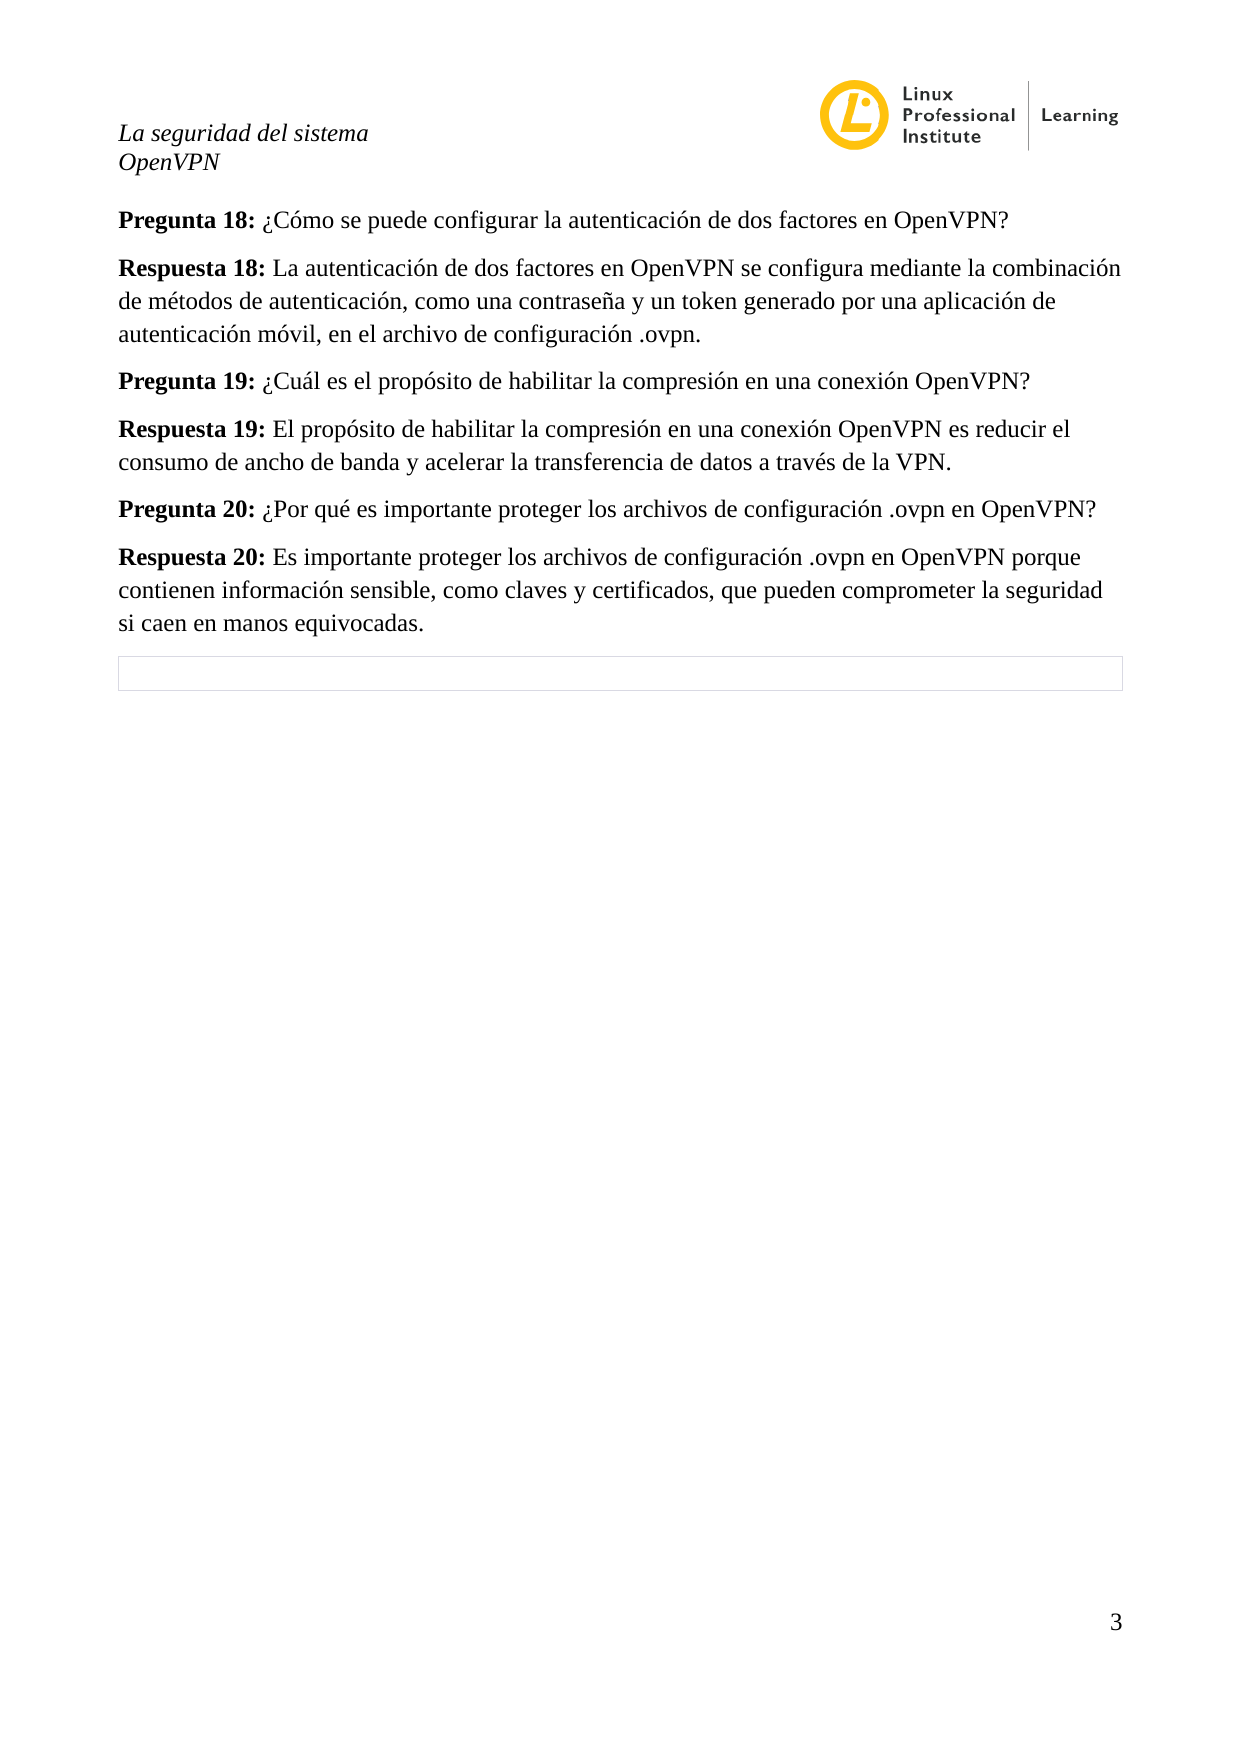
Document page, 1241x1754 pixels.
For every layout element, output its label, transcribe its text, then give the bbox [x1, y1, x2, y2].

picture [819, 79, 1119, 151]
text Respuesta 20: Es importante proteger los archivos de configuración .ovpn en OpenVPN porque contienen información sensible, como claves y certificados, que pueden comprometer la seguridad si caen en manos equivocadas. [118, 542, 1122, 637]
text Pregunta 20: ¿Por qué es importante proteger los archivos de configuración .ovpn en OpenVPN? [118, 494, 1122, 523]
text Respuesta 18: La autenticación de dos factores en OpenVPN se configura mediante la combinación de métodos de autenticación, como una contraseña y un token generado por una aplicación de autenticación móvil, en el archivo de configuración .ovpn. [118, 253, 1122, 347]
text Pregunta 18: ¿Cómo se puede configurar la autenticación de dos factores en OpenVPN? [118, 205, 1122, 234]
text Pregunta 19: ¿Cuál es el propósito de habilitar la compresión en una conexión OpenVPN? [118, 366, 1122, 395]
text Respuesta 19: El propósito de habilitar la compresión en una conexión OpenVPN es reducir el consumo de ancho de banda y acelerar la transferencia de datos a través de la VPN. [118, 414, 1122, 476]
